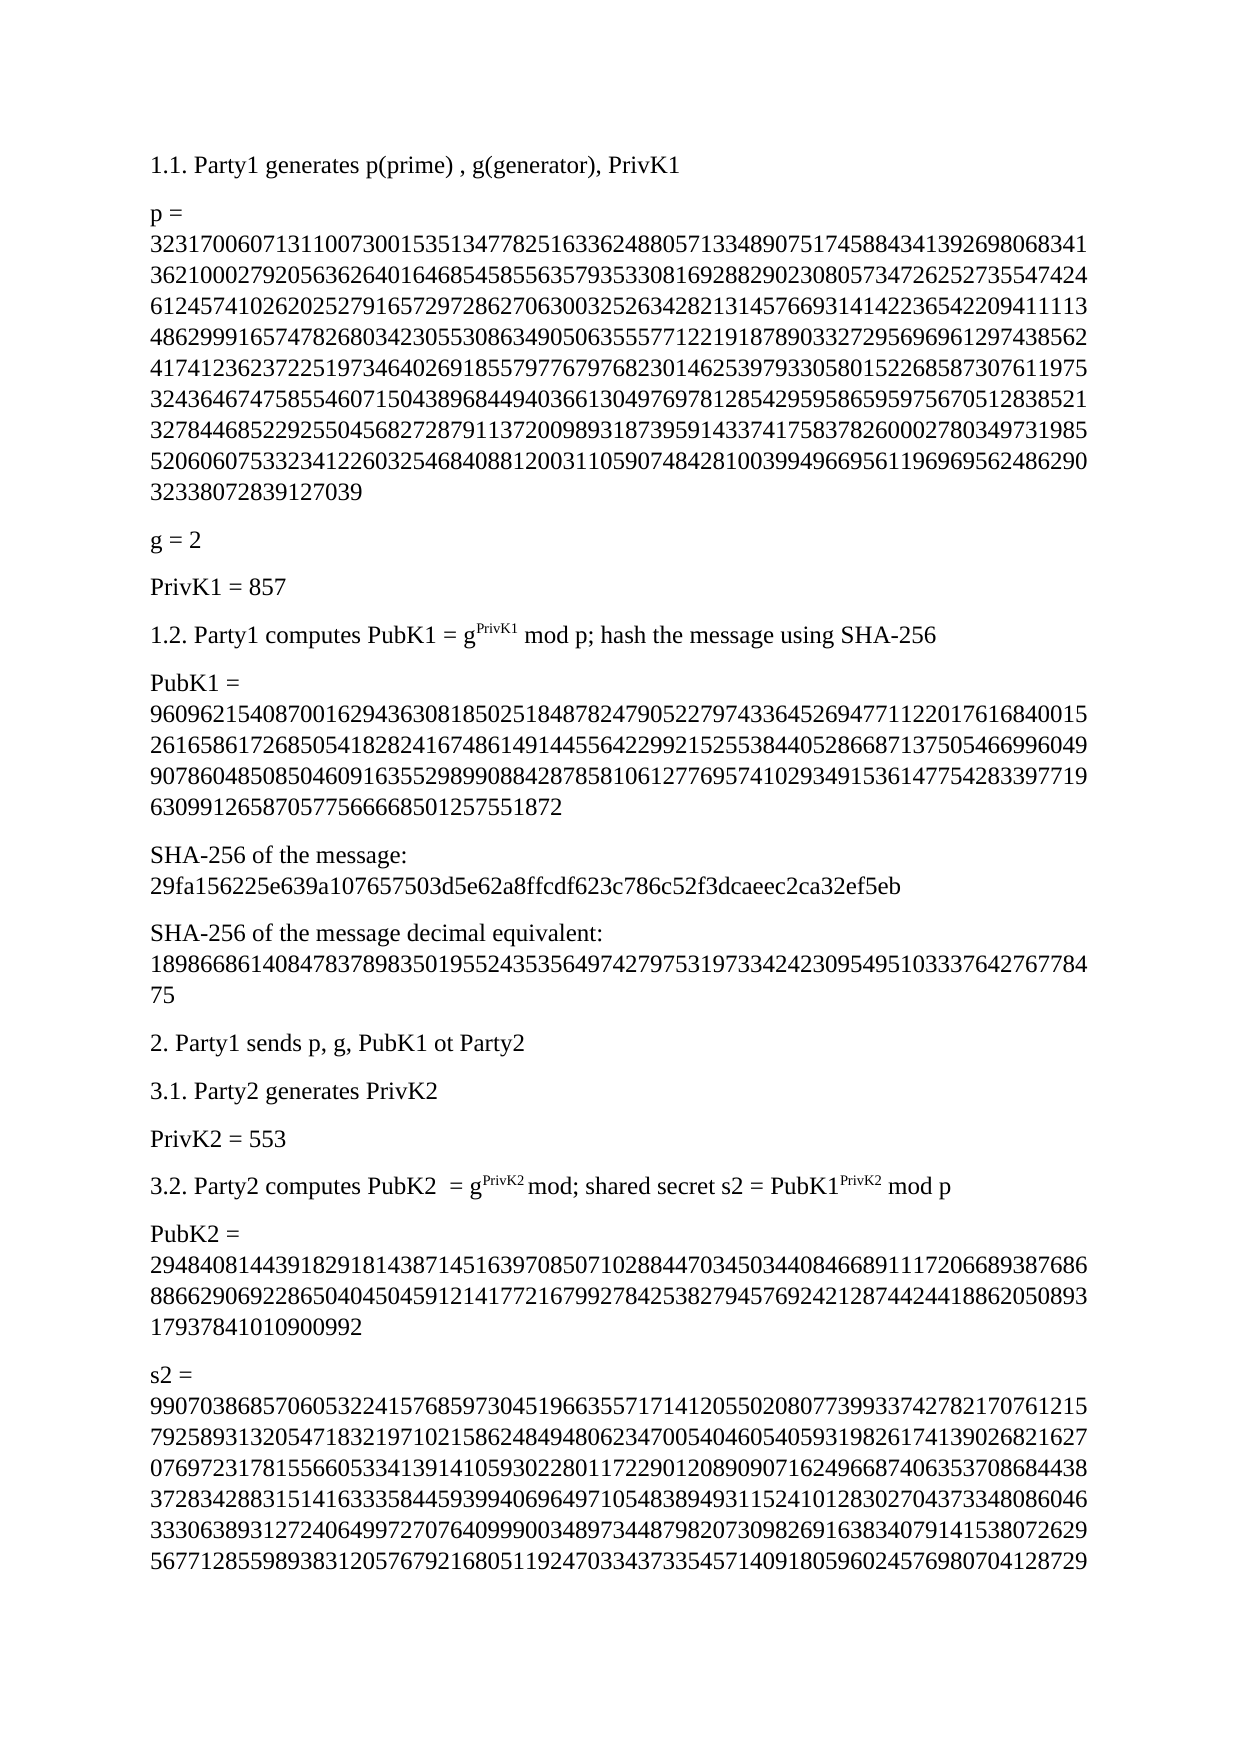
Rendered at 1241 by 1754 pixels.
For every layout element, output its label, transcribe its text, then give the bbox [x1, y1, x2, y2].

text 2. Party1 sends p, g, PubK1 ot Party2 [150, 1028, 1090, 1057]
text g = 2 [150, 525, 1090, 553]
text 3.1. Party2 generates PrivK2 [150, 1076, 1090, 1105]
text PrivK2 = 553 [150, 1124, 1090, 1152]
text 3.2. Party2 computes PubK2 = gPrivK2 mod; shared secret s2 = PubK1PrivK2 mod p [150, 1171, 1090, 1200]
text 1.1. Party1 generates p(prime) , g(generator), PrivK1 [150, 150, 1090, 179]
text p = 32317006071311007300153513477825163362488057133489075174588434139269806834136210002792056362640164685458556357935330816928829023080573472625273554742461245741026202527916572972862706300325263428213145766931414223654220941111348629991657478268034230553086349050635557712219187890332729569696129743856241741236237225197346402691855797767976823014625397933058015226858730761197532436467475855460715043896844940366130497697812854295958659597567051283852132784468522925504568272879113720098931873959143374175837826000278034973198552060607533234122603254684088120031105907484281003994966956119696956248629032338072839127039 [150, 198, 1090, 506]
text 1.2. Party1 computes PubK1 = gPrivK1 mod p; hash the message using SHA-256 [150, 620, 1090, 649]
text PubK2 = 29484081443918291814387145163970850710288447034503440846689111720668938768688662906922865040450459121417721679927842538279457692421287442441886205089317937841010900992 [150, 1219, 1090, 1341]
text PubK1 = 960962154087001629436308185025184878247905227974336452694771122017616840015261658617268505418282416748614914455642299215255384405286687137505466996049907860485085046091635529899088428785810612776957410293491536147754283397719630991265870577566668501257551872 [150, 668, 1090, 821]
text s2 = 990703868570605322415768597304519663557171412055020807739933742782170761215792589313205471832197102158624849480623470054046054059319826174139026821627076972317815566053341391410593022801172290120890907162496687406353708684438372834288315141633358445939940696497105483894931152410128302704373348086046333063893127240649972707640999003489734487982073098269163834079141538072629567712855989383120576792168051192470334373354571409180596024576980704128729 [150, 1360, 1090, 1575]
text PrivK1 = 857 [150, 572, 1090, 601]
text SHA-256 of the message decimal equivalent: 18986686140847837898350195524353564974279753197334242309549510333764276778475 [150, 918, 1090, 1009]
text SHA-256 of the message: 29fa156225e639a107657503d5e62a8ffcdf623c786c52f3dcaeec2ca32ef5eb [150, 840, 1090, 899]
